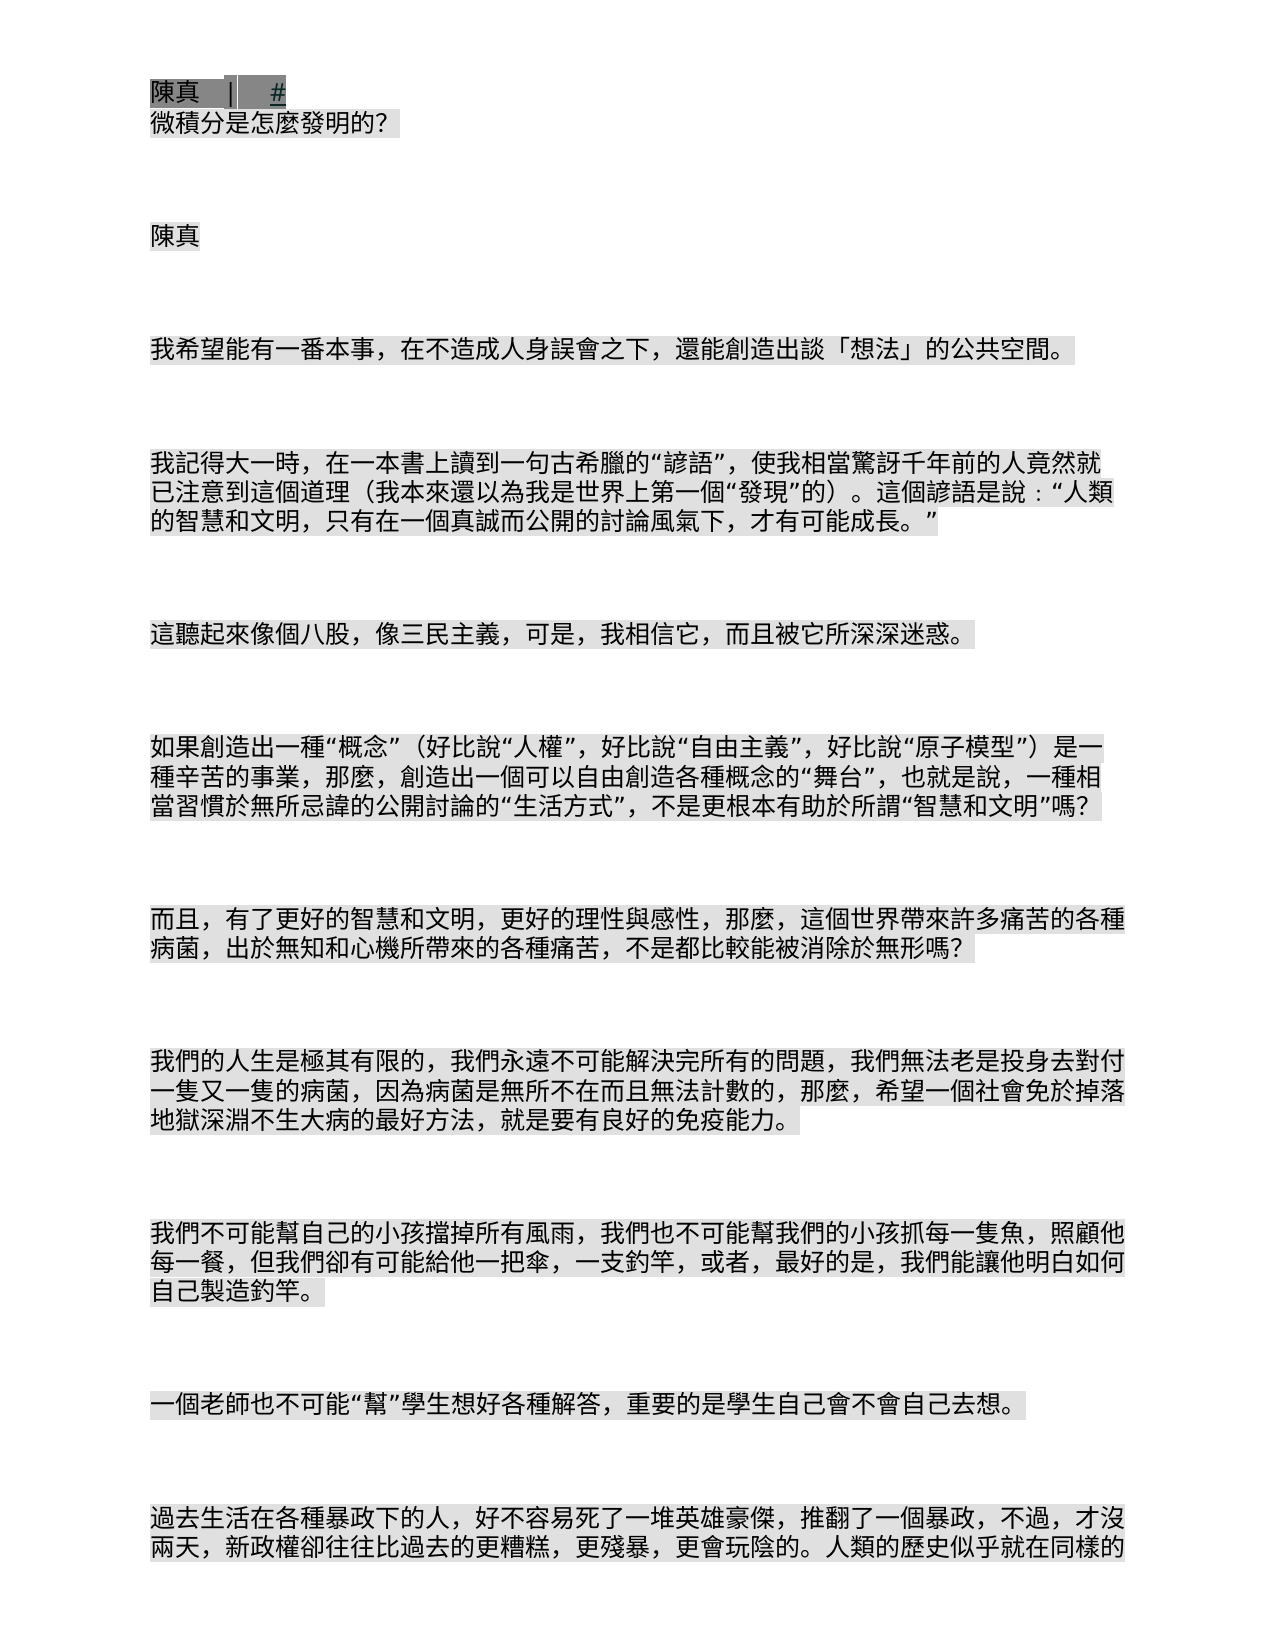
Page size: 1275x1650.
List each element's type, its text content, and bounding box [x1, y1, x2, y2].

text 我們不可能幫自己的小孩擋掉所有風雨，我們也不可能幫我們的小孩抓每一隻魚，照顧他每一餐，但我們卻有可能給他一把傘，一支釣竿，或者，最好的是，我們能讓他明白如何自己製造釣竿。 [150, 1219, 1125, 1307]
text 過去生活在各種暴政下的人，好不容易死了一堆英雄豪傑，推翻了一個暴政，不過，才沒兩天，新政權卻往往比過去的更糟糕，更殘暴，更會玩陰的。人類的歷史似乎就在同樣的 [150, 1504, 1125, 1562]
text 我記得大一時，在一本書上讀到一句古希臘的“諺語”，使我相當驚訝千年前的人竟然就已注意到這個道理（我本來還以為我是世界上第一個“發現”的）。這個諺語是說﹕“人類的智慧和文明，只有在一個真誠而公開的討論風氣下，才有可能成長。” [150, 449, 1125, 536]
text 如果創造出一種“概念”（好比說“人權”，好比說“自由主義”，好比說“原子模型”）是一種辛苦的事業，那麼，創造出一個可以自由創造各種概念的“舞台”，也就是說，一種相當習慣於無所忌諱的公開討論的“生活方式”，不是更根本有助於所謂“智慧和文明”嗎？ [150, 733, 1125, 821]
text 微積分是怎麼發明的？ [150, 109, 1125, 138]
text 陳真 [150, 222, 1125, 251]
text 陳真 | # [150, 75, 1125, 109]
text 我們的人生是極其有限的，我們永遠不可能解決完所有的問題，我們無法老是投身去對付一隻又一隻的病菌，因為病菌是無所不在而且無法計數的，那麼，希望一個社會免於掉落地獄深淵不生大病的最好方法，就是要有良好的免疫能力。 [150, 1047, 1125, 1135]
text 這聽起來像個八股，像三民主義，可是，我相信它，而且被它所深深迷惑。 [150, 620, 1125, 649]
text 而且，有了更好的智慧和文明，更好的理性與感性，那麼，這個世界帶來許多痛苦的各種病菌，出於無知和心機所帶來的各種痛苦，不是都比較能被消除於無形嗎？ [150, 905, 1125, 963]
text 一個老師也不可能“幫”學生想好各種解答，重要的是學生自己會不會自己去想。 [150, 1391, 1125, 1420]
text 我希望能有一番本事，在不造成人身誤會之下，還能創造出談「想法」的公共空間。 [150, 336, 1125, 365]
